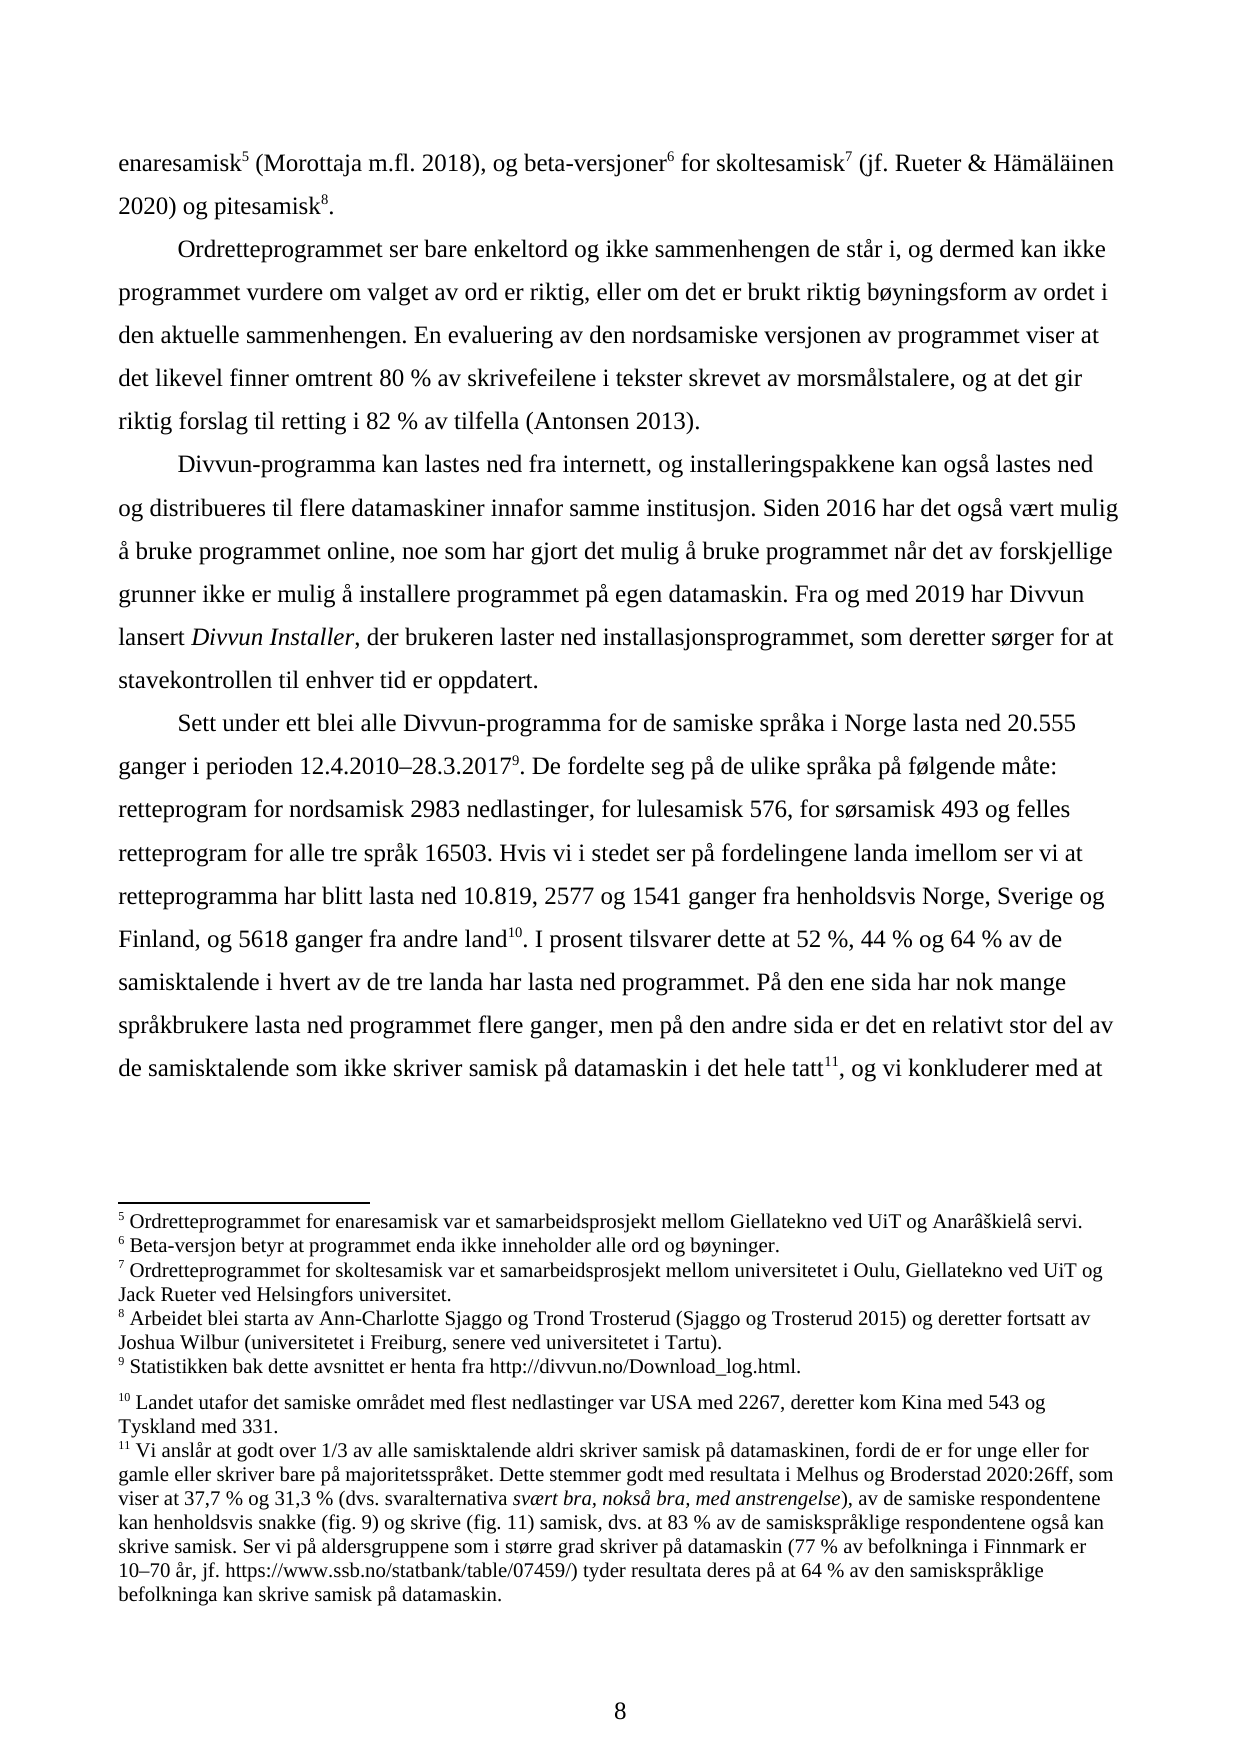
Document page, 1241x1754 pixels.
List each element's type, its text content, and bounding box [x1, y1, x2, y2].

text Sett under ett blei alle Divvun-programma for de samiske språka i Norge lasta ned 20.555 ganger i perioden 12.4.2010–28.3.2017. De fordelte seg på de ulike språka på følgende måte: retteprogram for nordsamisk 2983 nedlastinger, for lulesamisk 576, for sørsamisk 493 og felles retteprogram for alle tre språk 16503. Hvis vi i stedet ser på fordelingene landa imellom ser vi at retteprogramma har blitt lasta ned 10.819, 2577 og 1541 ganger fra henholdsvis Norge, Sverige og Finland, og 5618 ganger fra andre land. I prosent tilsvarer dette at 52 %, 44 % og 64 % av de samisktalende i hvert av de tre landa har lasta ned programmet. På den ene sida har nok mange språkbrukere lasta ned programmet flere ganger, men på den andre sida er det en relativt stor del av de samisktalende som ikke skriver samisk på datamaskin i det hele tatt, og vi konkluderer med at [118, 708, 1122, 1082]
text Ordretteprogrammet for skoltesamisk var et samarbeidsprosjekt mellom universitetet i Oulu, Giellatekno ved UiT og Jack Rueter ved Helsingfors universitet. [118, 1257, 1122, 1306]
text Divvun-programma kan lastes ned fra internett, og installeringspakkene kan også lastes ned og distribueres til flere datamaskiner innafor samme institusjon. Siden 2016 har det også vært mulig å bruke programmet online, noe som har gjort det mulig å bruke programmet når det av forskjellige grunner ikke er mulig å installere programmet på egen datamaskin. Fra og med 2019 har Divvun lansert Divvun Installer, der brukeren laster ned installasjonsprogrammet, som deretter sørger for at stavekontrollen til enhver tid er oppdatert. [118, 449, 1122, 694]
text De første versjonene av ordretteprogrammet Divvun blei lansert seinhøstes 2007 for nordsamisk og lulesamisk, mens for sørsamisk blei den første versjonen ferdig i 2010. Programma har fulgt de samiske normeringsrådenes vedtak, i tillegg til ordbøker og grammatikkbøker og generalisering av skriftspråkets prinsipper (jf. Antonsen 2013). Etter at Sámi Giellagáldu blei opprettet i 2015, er det dette organet som normerer nord-, lule-, sør-, enare- og skoltesamisk. Ordretteprogramma kommer stadig ut i nye versjoner som er tilpasset nye versjoner av operativsystema for PC og Mac, mens det lingvistiske innholdet ikke oppdateres like ofte. Det er også laga et ordretteprogram for enaresamisk (Morottaja m.fl. 2018), og beta-versjoner for skoltesamisk (jf. Rueter & Hämäläinen 2020) og pitesamisk. [118, 148, 1122, 219]
text Landet utafor det samiske området med flest nedlastinger var USA med 2267, deretter kom Kina med 543 og Tyskland med 331. [118, 1390, 1122, 1438]
text Beta-versjon betyr at programmet enda ikke inneholder alle ord og bøyninger. [118, 1233, 1122, 1257]
text Statistikken bak dette avsnittet er henta fra http://divvun.no/Download_log.html. [118, 1354, 1122, 1378]
text Vi anslår at godt over 1/3 av alle samisktalende aldri skriver samisk på datamaskinen, fordi de er for unge eller for gamle eller skriver bare på majoritetsspråket. Dette stemmer godt med resultata i Melhus og Broderstad 2020:26ff, som viser at 37,7 % og 31,3 % (dvs. svaralternativa svært bra, nokså bra, med anstrengelse), av de samiske respondentene kan henholdsvis snakke (fig. 9) og skrive (fig. 11) samisk, dvs. at 83 % av de samiskspråklige respondentene også kan skrive samisk. Ser vi på aldersgruppene som i større grad skriver på datamaskin (77 % av befolkninga i Finnmark er 10–70 år, jf. https://www.ssb.no/statbank/table/07459/) tyder resultata deres på at 64 % av den samiskspråklige befolkninga kan skrive samisk på datamaskin. [118, 1438, 1122, 1606]
text Ordretteprogrammet for enaresamisk var et samarbeidsprosjekt mellom Giellatekno ved UiT og Anarâškielâ servi. [118, 1209, 1122, 1233]
text Arbeidet blei starta av Ann-Charlotte Sjaggo og Trond Trosterud (Sjaggo og Trosterud 2015) og deretter fortsatt av Joshua Wilbur (universitetet i Freiburg, senere ved universitetet i Tartu). [118, 1306, 1122, 1354]
text Ordretteprogrammet ser bare enkeltord og ikke sammenhengen de står i, og dermed kan ikke programmet vurdere om valget av ord er riktig, eller om det er brukt riktig bøyningsform av ordet i den aktuelle sammenhengen. En evaluering av den nordsamiske versjonen av programmet viser at det likevel finner omtrent 80 % av skrivefeilene i tekster skrevet av morsmålstalere, og at det gir riktig forslag til retting i 82 % av tilfella (Antonsen 2013). [118, 234, 1122, 435]
